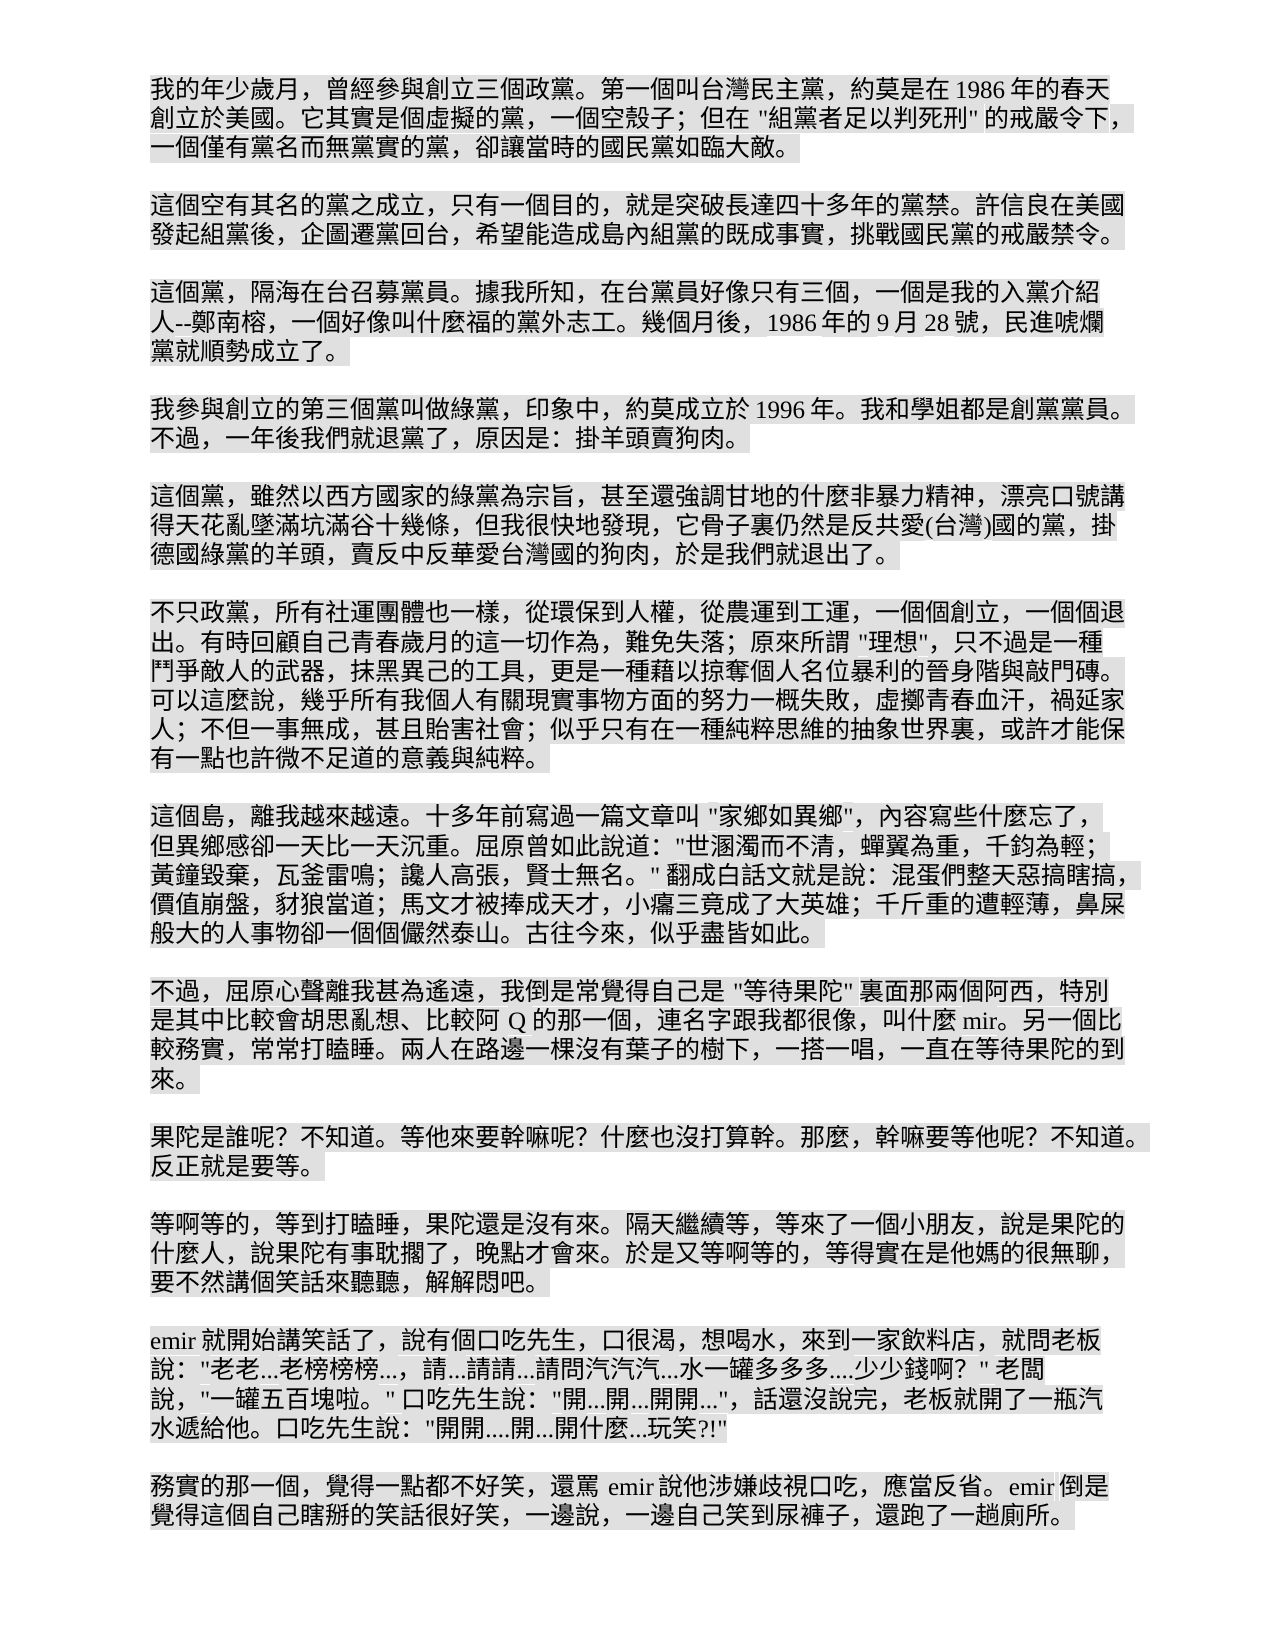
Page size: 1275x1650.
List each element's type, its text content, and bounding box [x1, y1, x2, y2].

text 我的年少歲月，曾經參與創立三個政黨。第一個叫台灣民主黨，約莫是在1986年的春天創立於美國。它其實是個虛擬的黨，一個空殼子；但在 "組黨者足以判死刑" 的戒嚴令下，一個僅有黨名而無黨實的黨，卻讓當時的國民黨如臨大敵。 這個空有其名的黨之成立，只有一個目的，就是突破長達四十多年的黨禁。許信良在美國發起組黨後，企圖遷黨回台，希望能造成島內組黨的既成事實，挑戰國民黨的戒嚴禁令。 這個黨，隔海在台召募黨員。據我所知，在台黨員好像只有三個，一個是我的入黨介紹人--鄭南榕，一個好像叫什麼福的黨外志工。幾個月後，1986年的9月28號，民進唬爛黨就順勢成立了。 我參與創立的第三個黨叫做綠黨，印象中，約莫成立於1996年。我和學姐都是創黨黨員。不過，一年後我們就退黨了，原因是：掛羊頭賣狗肉。 這個黨，雖然以西方國家的綠黨為宗旨，甚至還強調甘地的什麼非暴力精神，漂亮口號講得天花亂墜滿坑滿谷十幾條，但我很快地發現，它骨子裏仍然是反共愛(台灣)國的黨，掛德國綠黨的羊頭，賣反中反華愛台灣國的狗肉，於是我們就退出了。 不只政黨，所有社運團體也一樣，從環保到人權，從農運到工運，一個個創立，一個個退出。有時回顧自己青春歲月的這一切作為，難免失落；原來所謂 "理想"，只不過是一種鬥爭敵人的武器，抹黑異己的工具，更是一種藉以掠奪個人名位暴利的晉身階與敲門磚。可以這麼說，幾乎所有我個人有關現實事物方面的努力一概失敗，虛擲青春血汗，禍延家人；不但一事無成，甚且貽害社會；似乎只有在一種純粹思維的抽象世界裏，或許才能保有一點也許微不足道的意義與純粹。 這個島，離我越來越遠。十多年前寫過一篇文章叫 "家鄉如異鄉"，內容寫些什麼忘了，但異鄉感卻一天比一天沉重。屈原曾如此說道："世溷濁而不清，蟬翼為重，千鈞為輕；黃鐘毀棄，瓦釜雷鳴；讒人高張，賢士無名。" 翻成白話文就是說：混蛋們整天惡搞瞎搞，價值崩盤，豺狼當道；馬文才被捧成天才，小癟三竟成了大英雄；千斤重的遭輕薄，鼻屎般大的人事物卻一個個儼然泰山。古往今來，似乎盡皆如此。 不過，屈原心聲離我甚為遙遠，我倒是常覺得自己是 "等待果陀" 裏面那兩個阿西，特別是其中比較會胡思亂想、比較阿 Q 的那一個，連名字跟我都很像，叫什麼mir。另一個比較務實，常常打瞌睡。兩人在路邊一棵沒有葉子的樹下，一搭一唱，一直在等待果陀的到來。 果陀是誰呢？不知道。等他來要幹嘛呢？什麼也沒打算幹。那麼，幹嘛要等他呢？不知道。反正就是要等。 等啊等的，等到打瞌睡，果陀還是沒有來。隔天繼續等，等來了一個小朋友，說是果陀的什麼人，說果陀有事耽擱了，晚點才會來。於是又等啊等的，等得實在是他媽的很無聊，要不然講個笑話來聽聽，解解悶吧。 emir就開始講笑話了，說有個口吃先生，口很渴，想喝水，來到一家飲料店，就問老板說："老老...老榜榜榜...，請...請請...請問汽汽汽...水一罐多多多....少少錢啊？" 老闆說，"一罐五百塊啦。" 口吃先生說："開...開...開開..."，話還沒說完，老板就開了一瓶汽水遞給他。口吃先生說："開開....開...開什麼...玩笑?!" 務實的那一個，覺得一點都不好笑，還罵 emir說他涉嫌歧視口吃，應當反省。emir倒是覺得這個自己瞎掰的笑話很好笑，一邊說，一邊自己笑到尿褲子，還跑了一趟廁所。 一天又過去了，果陀還是沒有來。會不會是咱們走錯地方了？要不要換個地方繼續等？務實的那一個說，"不用啦，一定是這裏沒錯。" 就在等待果陀的同時，他心裏卻老想著柴米油鹽、上下班的事，覺得人生很無聊，很絕望，於是就跟emir提議說，"我看不要等了，果陀不會來了，咱們上吊自殺算了。" emir說，"不行啦，沒來也是要等到他來。" "等他來之後，你打算要對他說什麼？" emir 說，"我也不知道，應該是什麼事也不會發生吧。" 等待過程中，原本樂觀幽默、優點多如天上繁星的emir，不知何故，一時悲從中來，於是大展歌喉，唱起了一首同樣經過他加油添醋的改編歌曲，歌詞是這麼唱的： "有一天我們誕生，有一天我們死去，同樣的一天，同樣的一秒鐘，他們讓新生命誕生在墳墓上，光明只閃現了一刹那，緊接著又是黑夜。" 陳真 =============== 告發外患罪 綠社盟籲限制馬英九出境 風傳媒 2015年11月05日 綠黨社會民主黨聯盟不滿馬英九總統突然宣布馬習會，今日上午由共同召集人范雲代表向最高檢、台高檢，告發馬英九涉犯「私與外國訂約罪」、「違反委任損害民國罪」、「通謀喪失領土罪」等3條外患罪與違反《國家安全法》，呼籲最高檢應依法限制馬英九出境，若馬不從更應在機場以現行犯將他逮捕。 綠社盟委任律師李晏榕指出，綠社盟不反對兩岸領導人會面，但程序正義必須維護，而馬習會會談內容涉及高度政治性，屬「應經政府允許」的重要事項，程序上應先經國會事前監督，但馬英九擅自與習近平約定見面，已違反刑法113條「私與外國訂約罪」。 李晏榕說，馬英九未做到「善良管理人之注意義務」的任務，傷害台灣主權利益。 律師詹順貴質疑，馬習會究竟涉及多少公務秘密，危害國家安全與社會安定？呼籲特偵組應勇敢查辦，確保台灣人民的公共利益。 ---------- 總統府:難道「蔡習會」也拒絕國情報告 風傳媒 仇佩芬 2015年11月10日 針對民進黨團持續杯葛馬英九總統依法赴立法院進行國情報告，總統府發言人陳以信今（10）日重申，馬總統基於「尊重國會」與「臺灣民主價值」的原則，願以最「公開透明」的方式，親赴立法院說明「馬習會」各項議題，民進黨實在不該以「拒絕國會背書」的荒謬理由恣意杯葛。 [150, 75, 1125, 1559]
